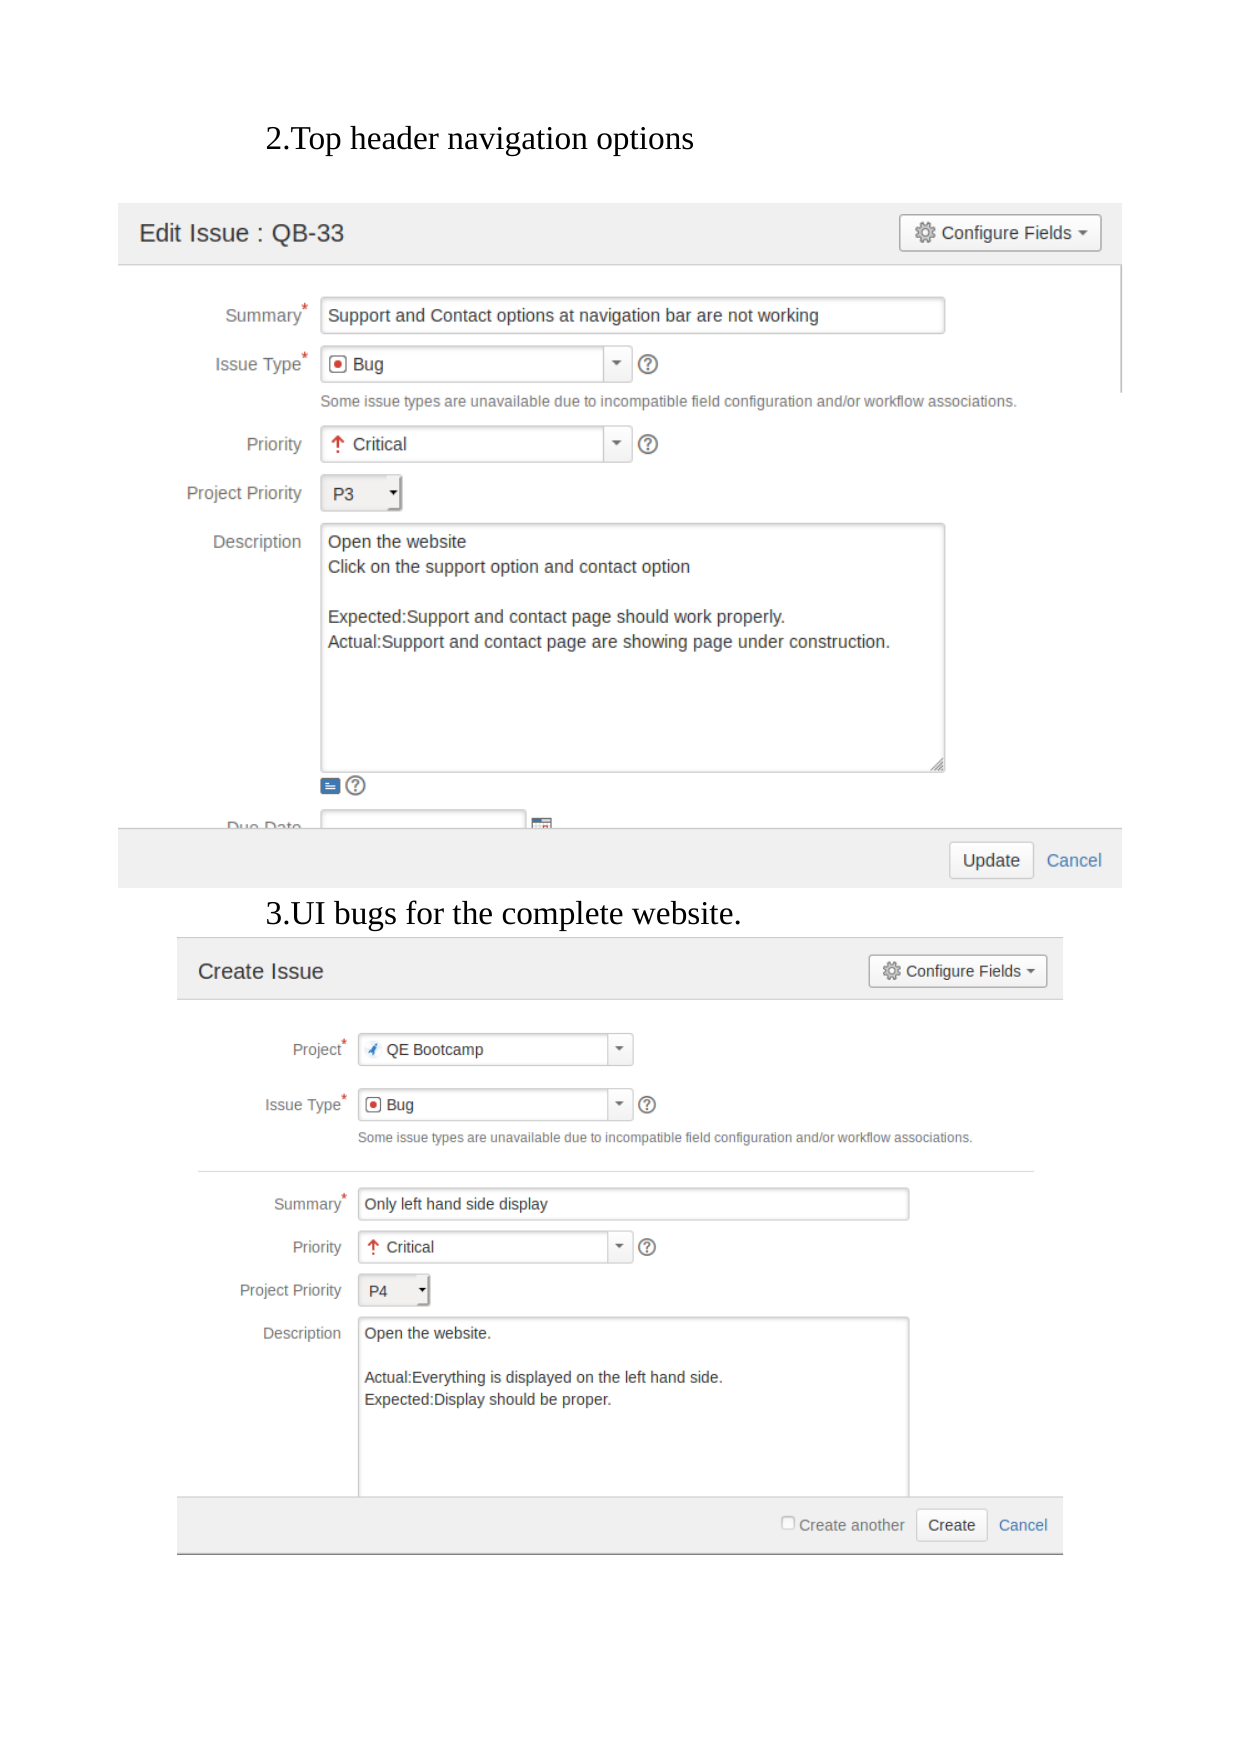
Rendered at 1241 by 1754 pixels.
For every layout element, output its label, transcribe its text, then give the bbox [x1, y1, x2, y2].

list 3.UI bugs for the complete website. [236, 888, 1122, 932]
picture [177, 937, 1064, 1555]
list 2.Top header navigation options [236, 118, 1122, 156]
picture [118, 203, 1123, 888]
